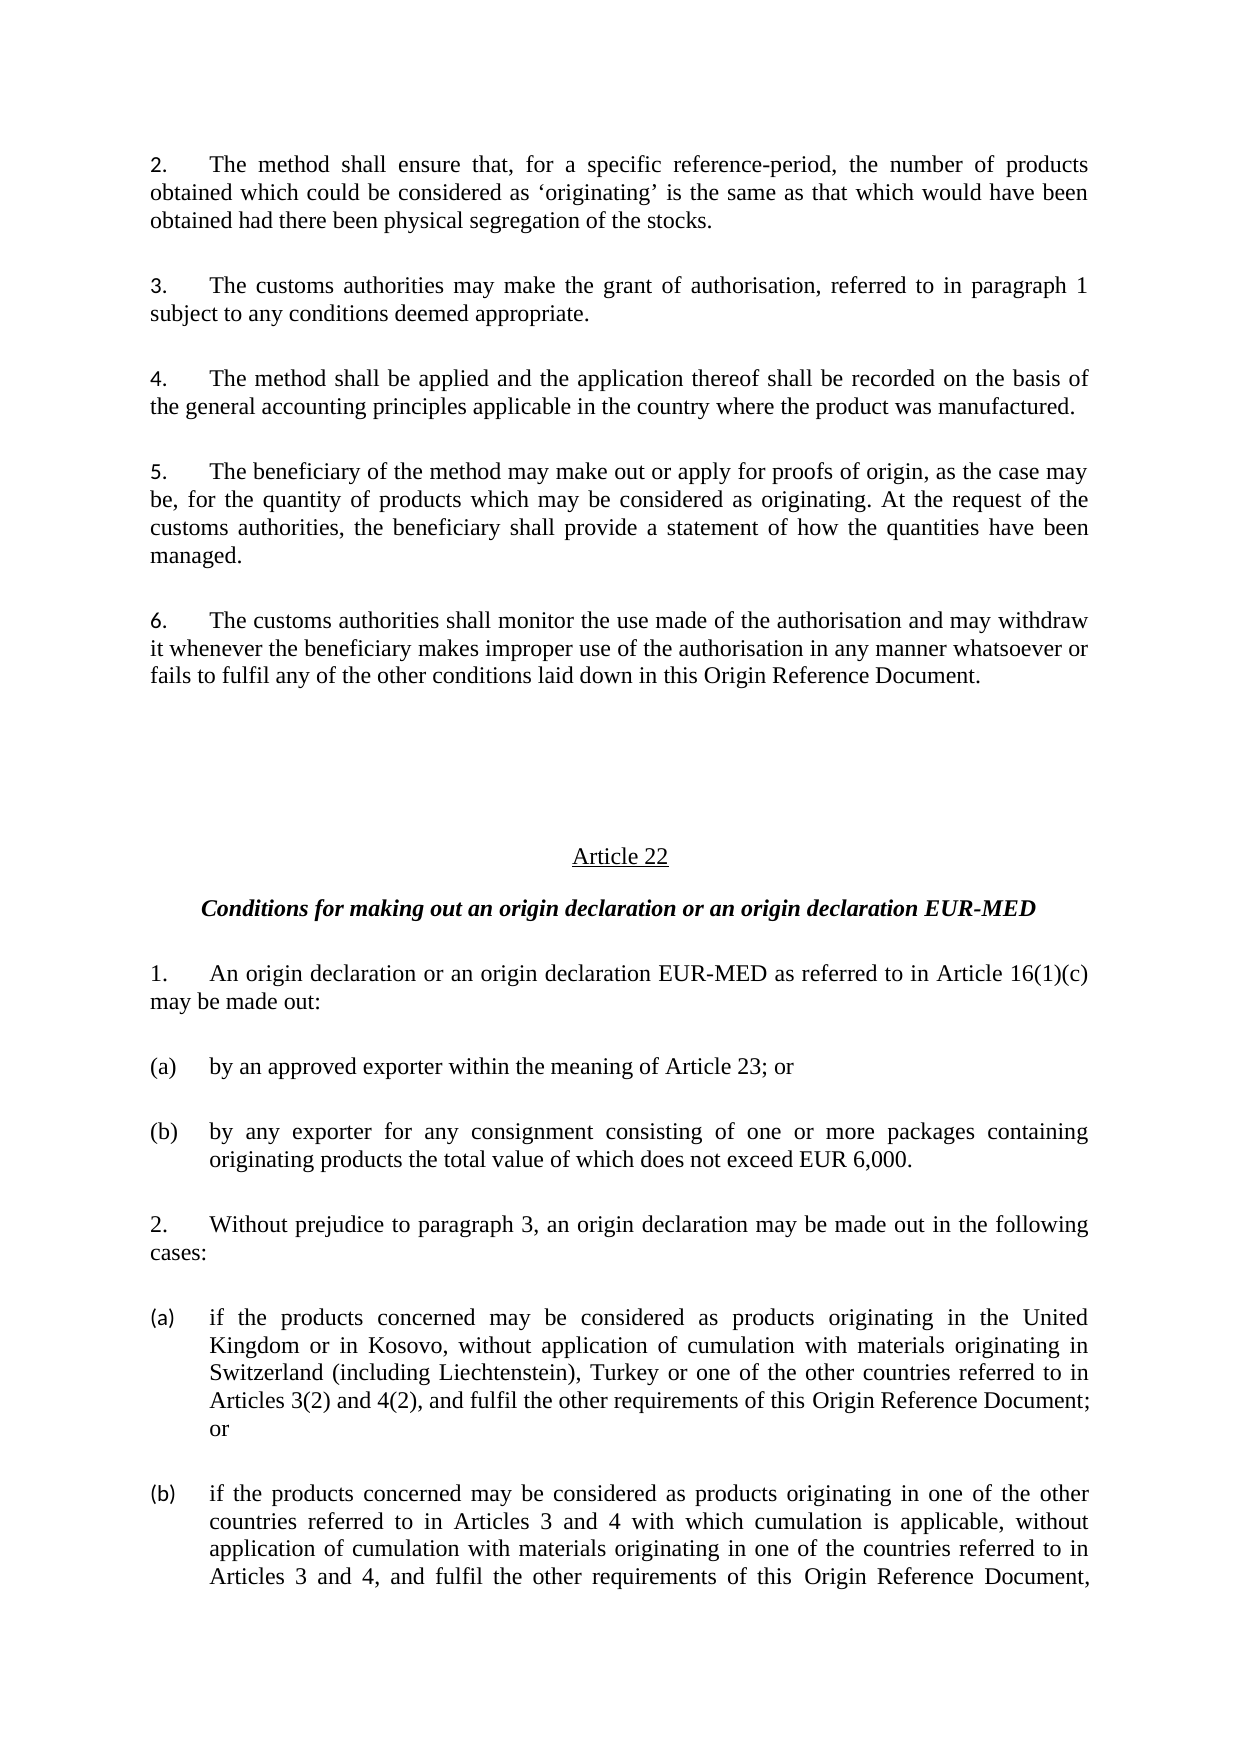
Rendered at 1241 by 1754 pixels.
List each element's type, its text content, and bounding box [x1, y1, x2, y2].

text Article 22 [150, 842, 1090, 869]
text Conditions for making out an origin declaration or an origin declaration EUR-MED [150, 894, 1090, 922]
list if the products concerned may be considered as products originating in one of the other countries referred to in Articles 3 and 4 with which cumulation is applicable, without application of cumulation with materials originating in one of the countries referred to in Articles 3 and 4, and fulfil the other requirements of this Origin Reference Document, [150, 1479, 1090, 1589]
list if the products concerned may be considered as products originating in the United Kingdom or in Kosovo, without application of cumulation with materials originating in Switzerland (including Liechtenstein), Turkey or one of the other countries referred to in Articles 3(2) and 4(2), and fulfil the other requirements of this Origin Reference Document; or [150, 1303, 1090, 1441]
list The customs authorities shall monitor the use made of the authorisation and may withdraw it whenever the beneficiary makes improper use of the authorisation in any manner whatsoever or fails to fulfil any of the other conditions laid down in this Origin Reference Document. [150, 606, 1090, 689]
list An origin declaration or an origin declaration EUR-MED as referred to in Article 16(1)(c) may be made out: [150, 959, 1090, 1014]
list The customs authorities may make the grant of authorisation, referred to in paragraph 1 subject to any conditions deemed appropriate. [150, 271, 1090, 327]
list by an approved exporter within the meaning of Article 23; or [150, 1052, 1090, 1080]
list Without prejudice to paragraph 3, an origin declaration may be made out in the following cases: [150, 1210, 1090, 1265]
list by any exporter for any consignment consisting of one or more packages containing originating products the total value of which does not exceed EUR 6,000. [150, 1117, 1090, 1172]
list The beneficiary of the method may make out or apply for proofs of origin, as the case may be, for the quantity of products which may be considered as originating. At the request of the customs authorities, the beneficiary shall provide a statement of how the quantities have been managed. [150, 457, 1090, 568]
list The method shall be applied and the application thereof shall be recorded on the basis of the general accounting principles applicable in the country where the product was manufactured. [150, 364, 1090, 420]
list The method shall ensure that, for a specific reference-period, the number of products obtained which could be considered as ‘originating’ is the same as that which would have been obtained had there been physical segregation of the stocks. [150, 150, 1090, 233]
